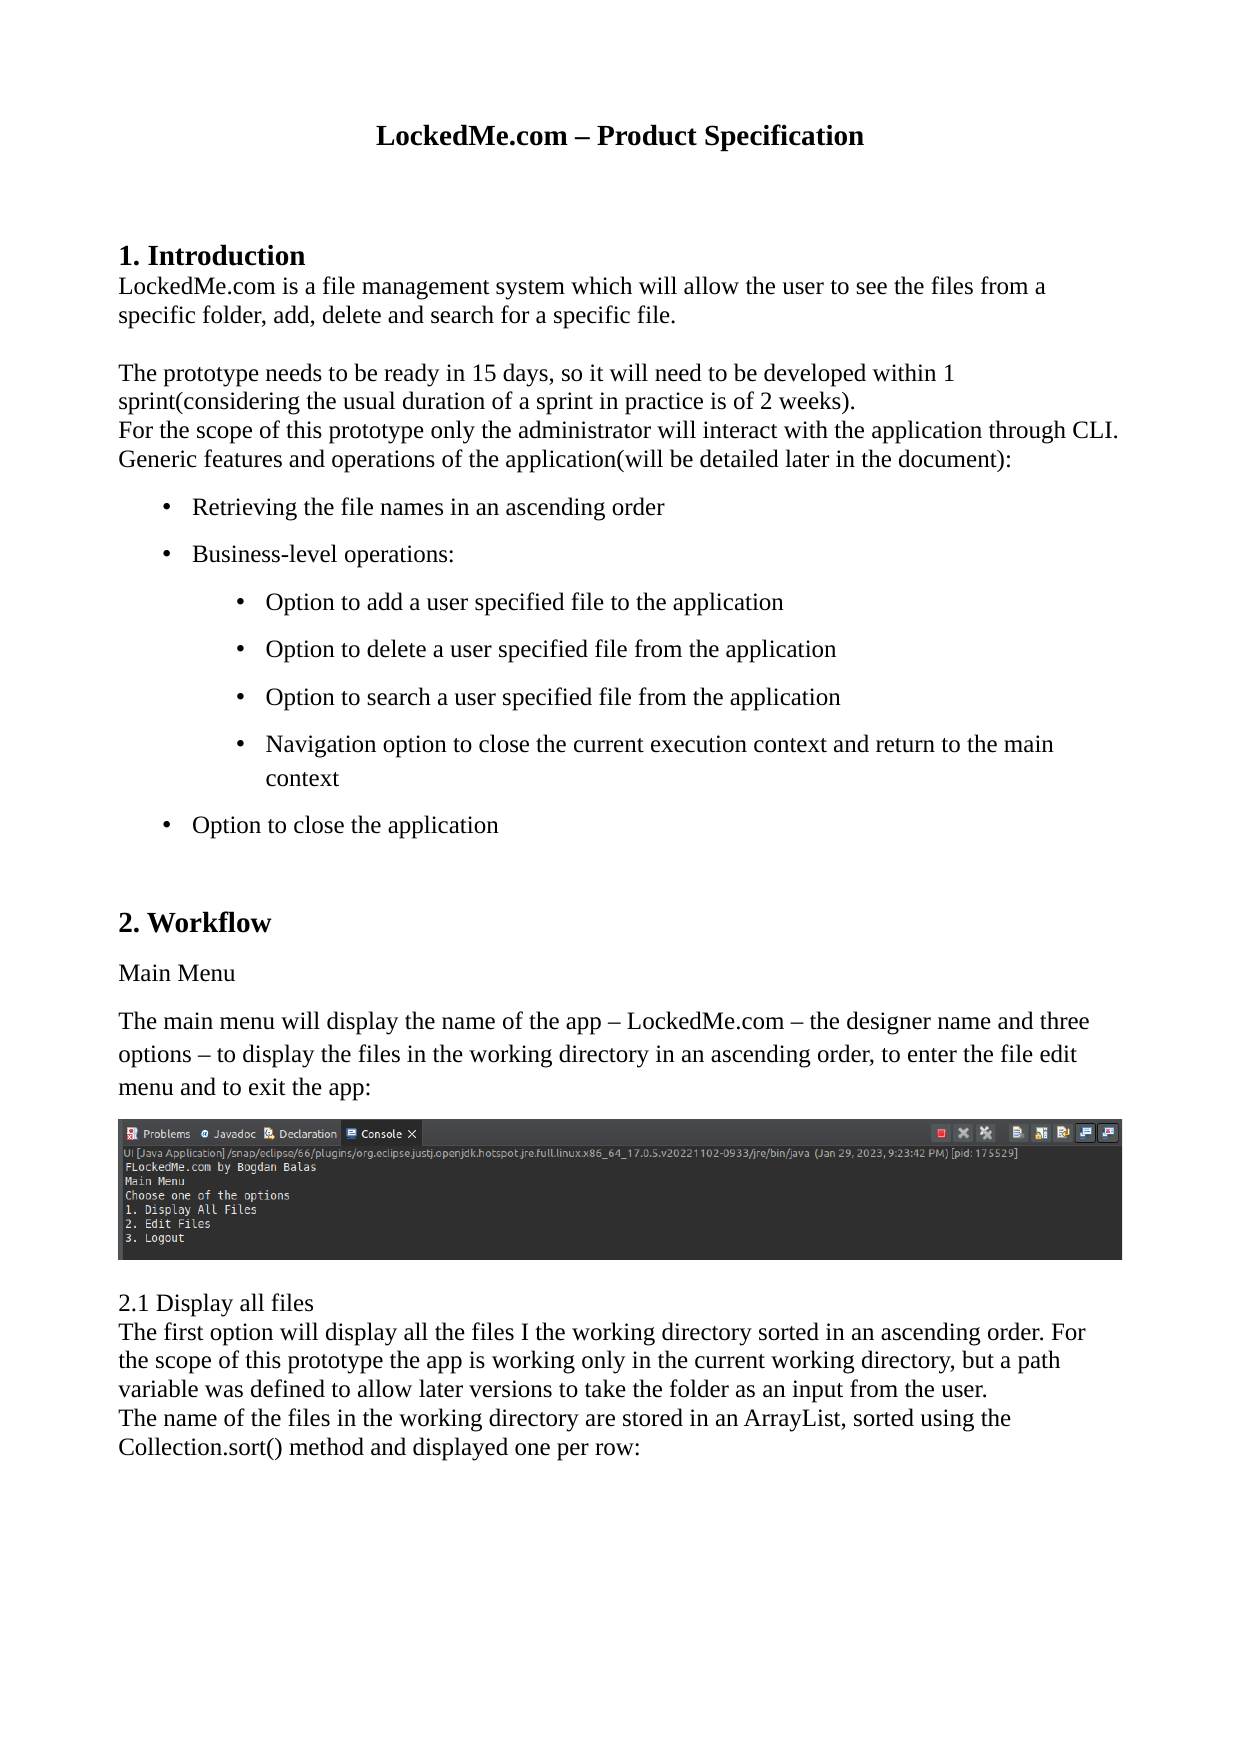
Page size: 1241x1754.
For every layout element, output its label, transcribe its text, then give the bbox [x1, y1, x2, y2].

list Option to delete a user specified file from the application [236, 634, 1122, 663]
list Navigation option to close the current execution context and return to the main context [236, 729, 1122, 791]
text Generic features and operations of the application(will be detailed later in the document): [118, 444, 1122, 473]
text For the scope of this prototype only the administrator will interact with the application through CLI. [118, 415, 1122, 444]
list Option to search a user specified file from the application [236, 682, 1122, 711]
text 2. Workflow [118, 905, 1122, 939]
text The main menu will display the name of the app – LockedMe.com – the designer name and three options – to display the files in the working directory in an ascending order, to enter the file edit menu and to exit the app: [118, 1006, 1122, 1101]
list Option to add a user specified file to the application [236, 587, 1122, 616]
text The prototype needs to be ready in 15 days, so it will need to be developed within 1 sprint(considering the usual duration of a sprint in practice is of 2 weeks). [118, 358, 1122, 415]
text 1. Introduction [118, 238, 1122, 271]
text LockedMe.com – Product Specification [118, 118, 1122, 152]
text Main Menu [118, 958, 1122, 987]
text LockedMe.com is a file management system which will allow the user to see the files from a specific folder, add, delete and search for a specific file. [118, 271, 1122, 329]
text The name of the files in the working directory are stored in an ArrayList, sorted using the Collection.sort() method and displayed one per row: [118, 1403, 1122, 1460]
picture [118, 1119, 1123, 1260]
text 2.1 Display all files [118, 1288, 1122, 1317]
list Business-level operations: [162, 539, 1122, 568]
text The first option will display all the files I the working directory sorted in an ascending order. For the scope of this prototype the app is working only in the current working directory, but a path variable was defined to allow later versions to take the folder as an input from the user. [118, 1317, 1122, 1403]
list Retrieving the file names in an ascending order [162, 492, 1122, 520]
list Option to close the application [162, 810, 1122, 839]
